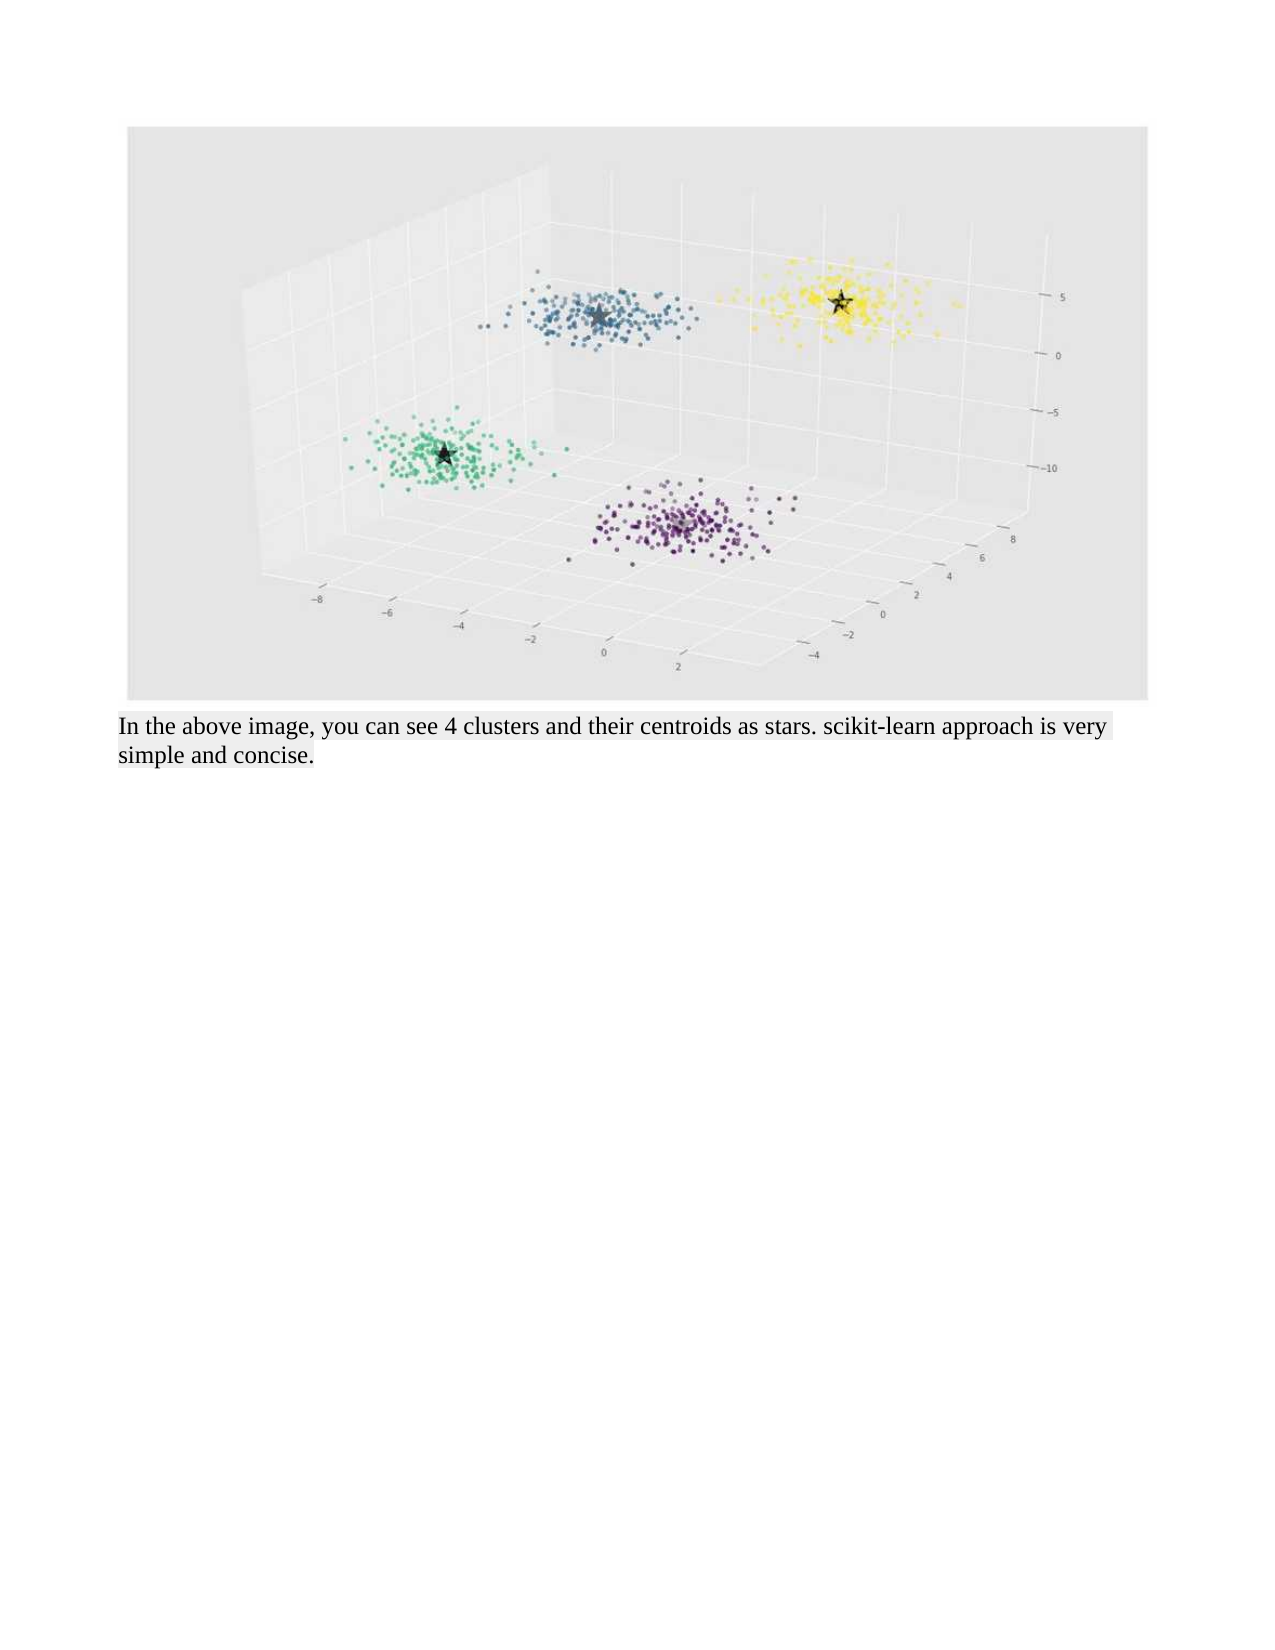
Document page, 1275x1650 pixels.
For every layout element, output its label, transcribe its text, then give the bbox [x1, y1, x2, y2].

picture [118, 118, 1157, 711]
text In the above image, you can see 4 clusters and their centroids as stars. scikit-learn approach is very simple and concise. [118, 711, 1157, 768]
